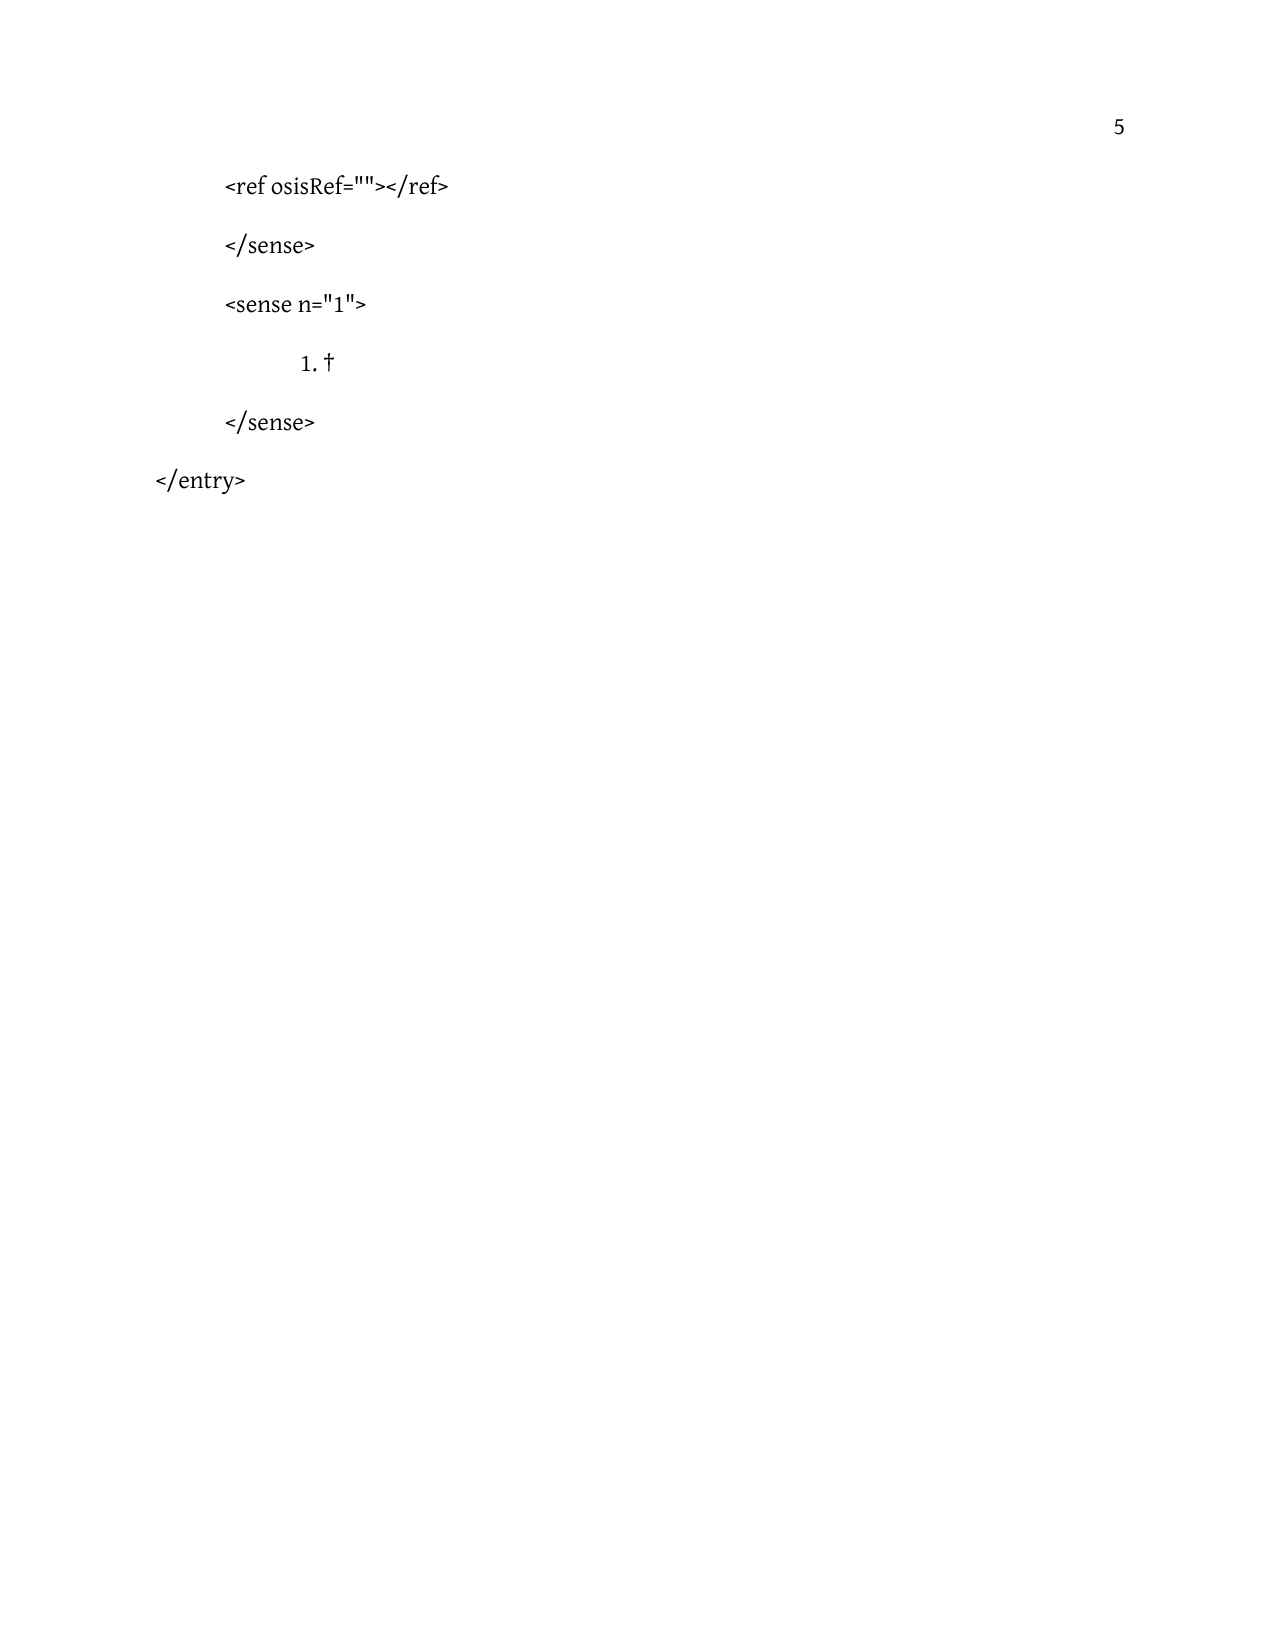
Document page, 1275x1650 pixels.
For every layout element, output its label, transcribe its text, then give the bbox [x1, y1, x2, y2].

text </entry> [150, 467, 1125, 496]
text </sense> [150, 408, 1125, 437]
text <ref osisRef=""></ref> [150, 172, 1125, 201]
text <sense n="1"> [150, 290, 1125, 319]
text </sense> [150, 231, 1125, 260]
text 1. † [150, 349, 1125, 378]
